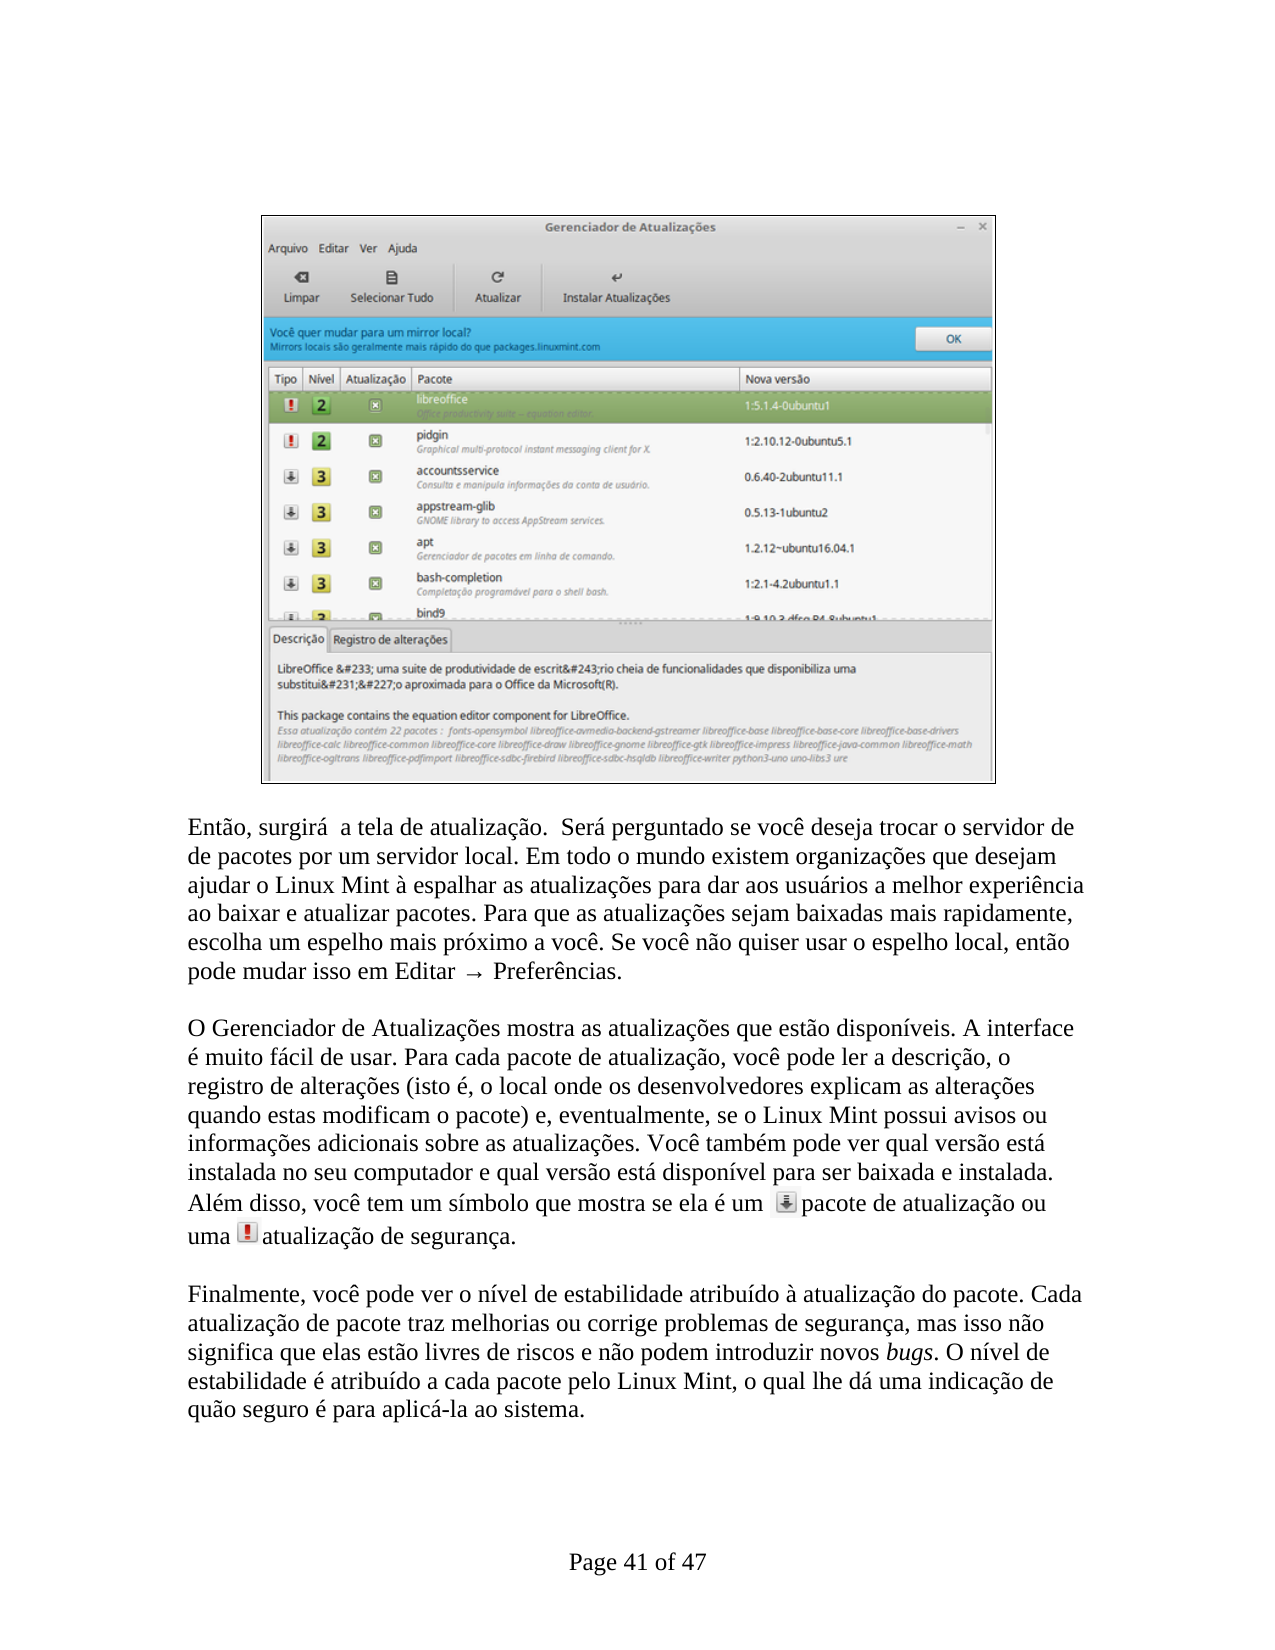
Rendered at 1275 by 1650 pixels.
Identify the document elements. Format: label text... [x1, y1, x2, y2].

text O Gerenciador de Atualizações mostra as atualizações que estão disponíveis. A interface é muito fácil de usar. Para cada pacote de atualização, você pode ler a descrição, o registro de alterações (isto é, o local onde os desenvolvedores explicam as alterações quando estas modificam o pacote) e, eventualmente, se o Linux Mint possui avisos ou informações adicionais sobre as atualizações. Você também pode ver qual versão está instalada no seu computador e qual versão está disponível para ser baixada e instalada. Além disso, você tem um símbolo que mostra se ela é um pacote de atualização ou uma atualização de segurança. [187, 1013, 1087, 1250]
picture [770, 1186, 802, 1218]
picture [263, 217, 993, 781]
text Então, surgirá a tela de atualização. Será perguntado se você deseja trocar o servidor de de pacotes por um servidor local. Em todo o mundo existem organizações que desejam ajudar o Linux Mint à espalhar as atualizações para dar aos usuários a melhor experiência ao baixar e atualizar pacotes. Para que as atualizações sejam baixadas mais rapidamente, escolha um espelho mais próximo a você. Se você não quiser usar o espelho local, então pode mudar isso em Editar → Preferências. [187, 812, 1087, 985]
picture [236, 1217, 262, 1245]
text Finalmente, você pode ver o nível de estabilidade atribuído à atualização do pacote. Cada atualização de pacote traz melhorias ou corrige problemas de segurança, mas isso não significa que elas estão livres de riscos e não podem introduzir novos bugs. O nível de estabilidade é atribuído a cada pacote pelo Linux Mint, o qual lhe dá uma indicação de quão seguro é para aplicá-la ao sistema. [187, 1279, 1087, 1423]
